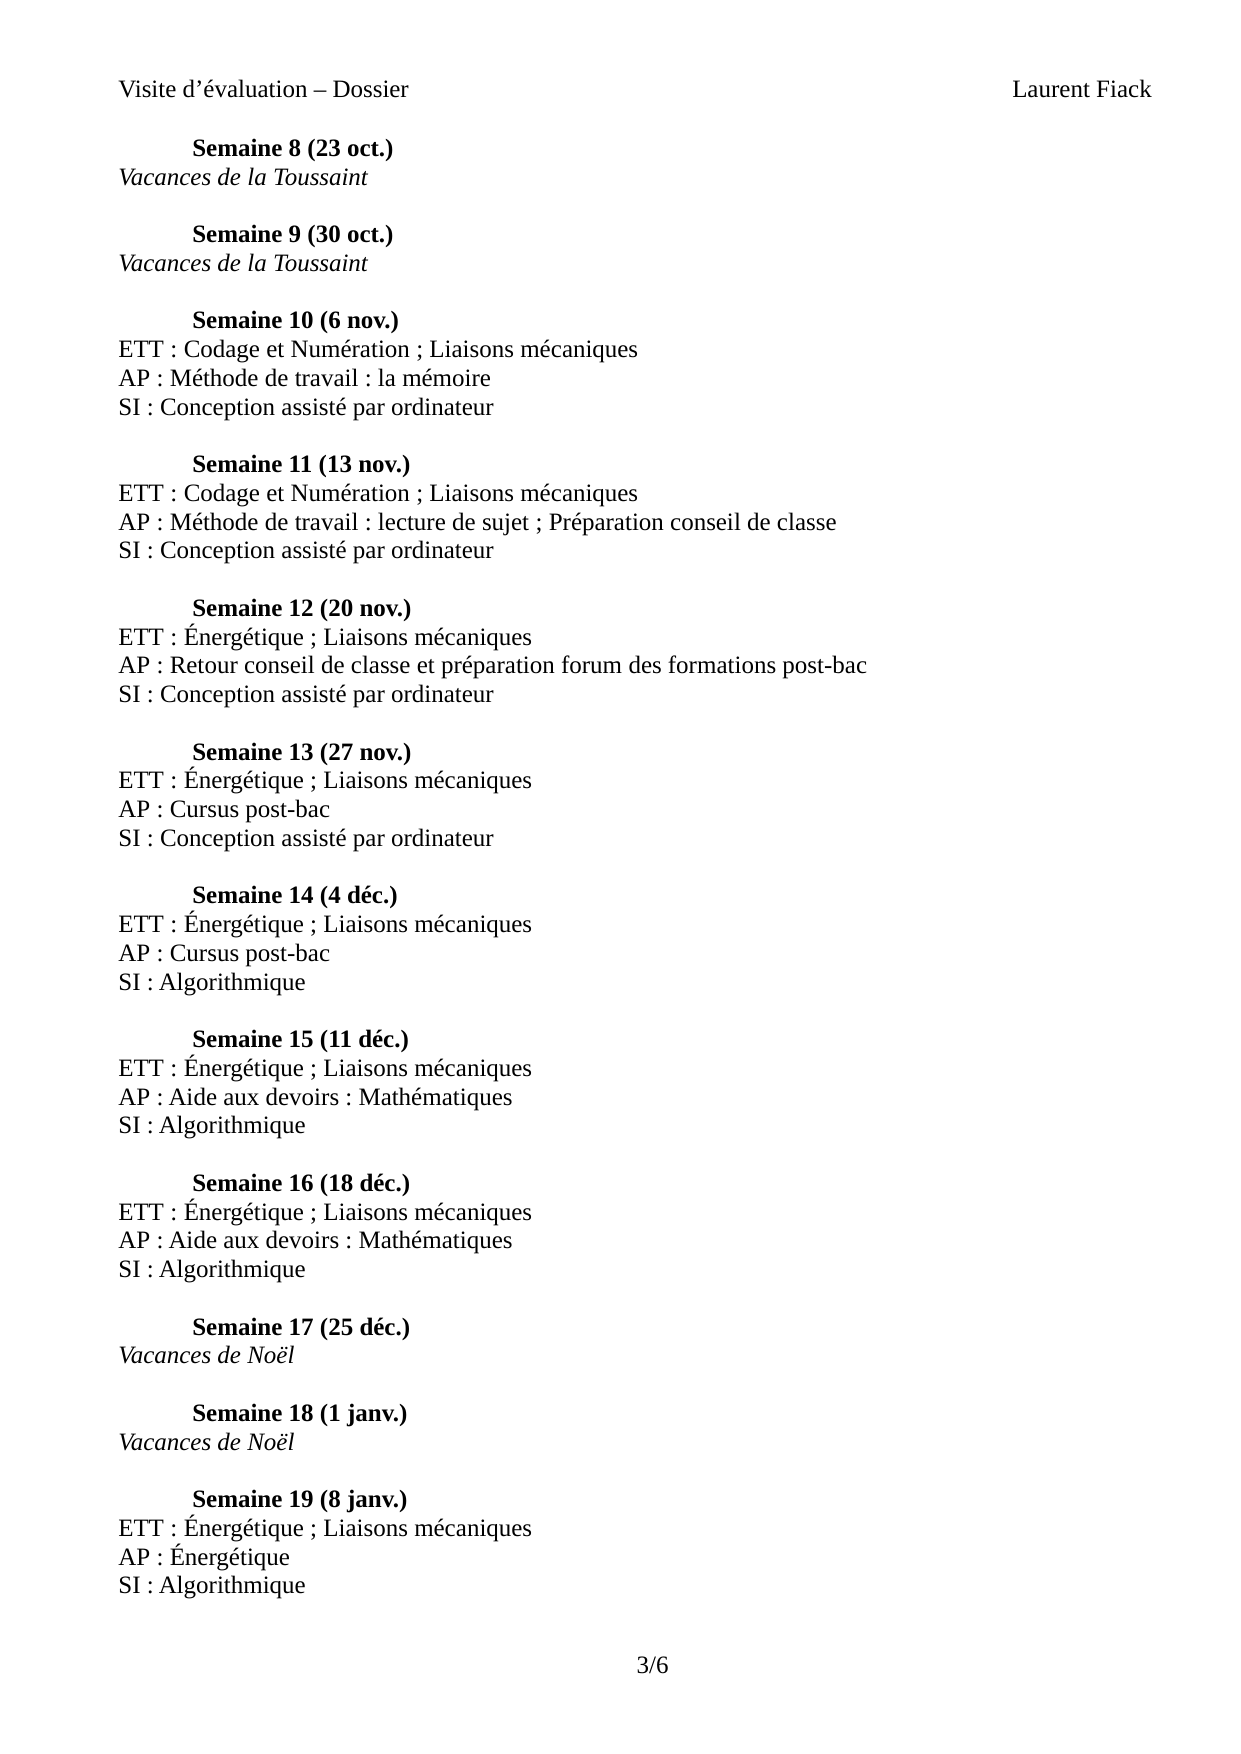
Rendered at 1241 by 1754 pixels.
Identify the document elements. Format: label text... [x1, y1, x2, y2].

text Semaine 12 (20 nov.) [118, 593, 1152, 622]
text Semaine 11 (13 nov.) [118, 449, 1152, 478]
text AP : Méthode de travail : la mémoire [118, 363, 1152, 392]
text Vacances de Noël [118, 1340, 1152, 1369]
text SI : Conception assisté par ordinateur [118, 823, 1152, 852]
text Vacances de la Toussaint [118, 248, 1152, 277]
text ETT : Codage et Numération ; Liaisons mécaniques [118, 334, 1152, 363]
text Semaine 9 (30 oct.) [118, 219, 1152, 248]
text SI : Algorithmique [118, 1254, 1152, 1283]
text ETT : Énergétique ; Liaisons mécaniques [118, 765, 1152, 794]
text Semaine 13 (27 nov.) [118, 737, 1152, 765]
text Semaine 8 (23 oct.) [118, 133, 1152, 162]
text ETT : Énergétique ; Liaisons mécaniques [118, 909, 1152, 938]
text AP : Retour conseil de classe et préparation forum des formations post-bac [118, 650, 1152, 679]
text AP : Cursus post-bac [118, 794, 1152, 823]
text Semaine 19 (8 janv.) [118, 1484, 1152, 1513]
text ETT : Énergétique ; Liaisons mécaniques [118, 1053, 1152, 1082]
text ETT : Énergétique ; Liaisons mécaniques [118, 622, 1152, 650]
text Semaine 18 (1 janv.) [118, 1398, 1152, 1427]
text AP : Aide aux devoirs : Mathématiques [118, 1082, 1152, 1110]
text AP : Énergétique [118, 1542, 1152, 1570]
text Vacances de Noël [118, 1427, 1152, 1455]
text ETT : Codage et Numération ; Liaisons mécaniques [118, 478, 1152, 507]
text AP : Méthode de travail : lecture de sujet ; Préparation conseil de classe [118, 507, 1152, 535]
text AP : Cursus post-bac [118, 938, 1152, 967]
text Semaine 17 (25 déc.) [118, 1312, 1152, 1340]
text SI : Conception assisté par ordinateur [118, 392, 1152, 420]
text AP : Aide aux devoirs : Mathématiques [118, 1225, 1152, 1254]
text SI : Algorithmique [118, 967, 1152, 995]
text ETT : Énergétique ; Liaisons mécaniques [118, 1513, 1152, 1542]
text Semaine 15 (11 déc.) [118, 1024, 1152, 1053]
text Semaine 10 (6 nov.) [118, 305, 1152, 334]
text SI : Algorithmique [118, 1570, 1152, 1599]
text SI : Algorithmique [118, 1110, 1152, 1139]
text ETT : Énergétique ; Liaisons mécaniques [118, 1197, 1152, 1225]
text Semaine 16 (18 déc.) [118, 1168, 1152, 1197]
text Semaine 14 (4 déc.) [118, 880, 1152, 909]
text SI : Conception assisté par ordinateur [118, 679, 1152, 708]
text Vacances de la Toussaint [118, 162, 1152, 190]
text SI : Conception assisté par ordinateur [118, 535, 1152, 564]
